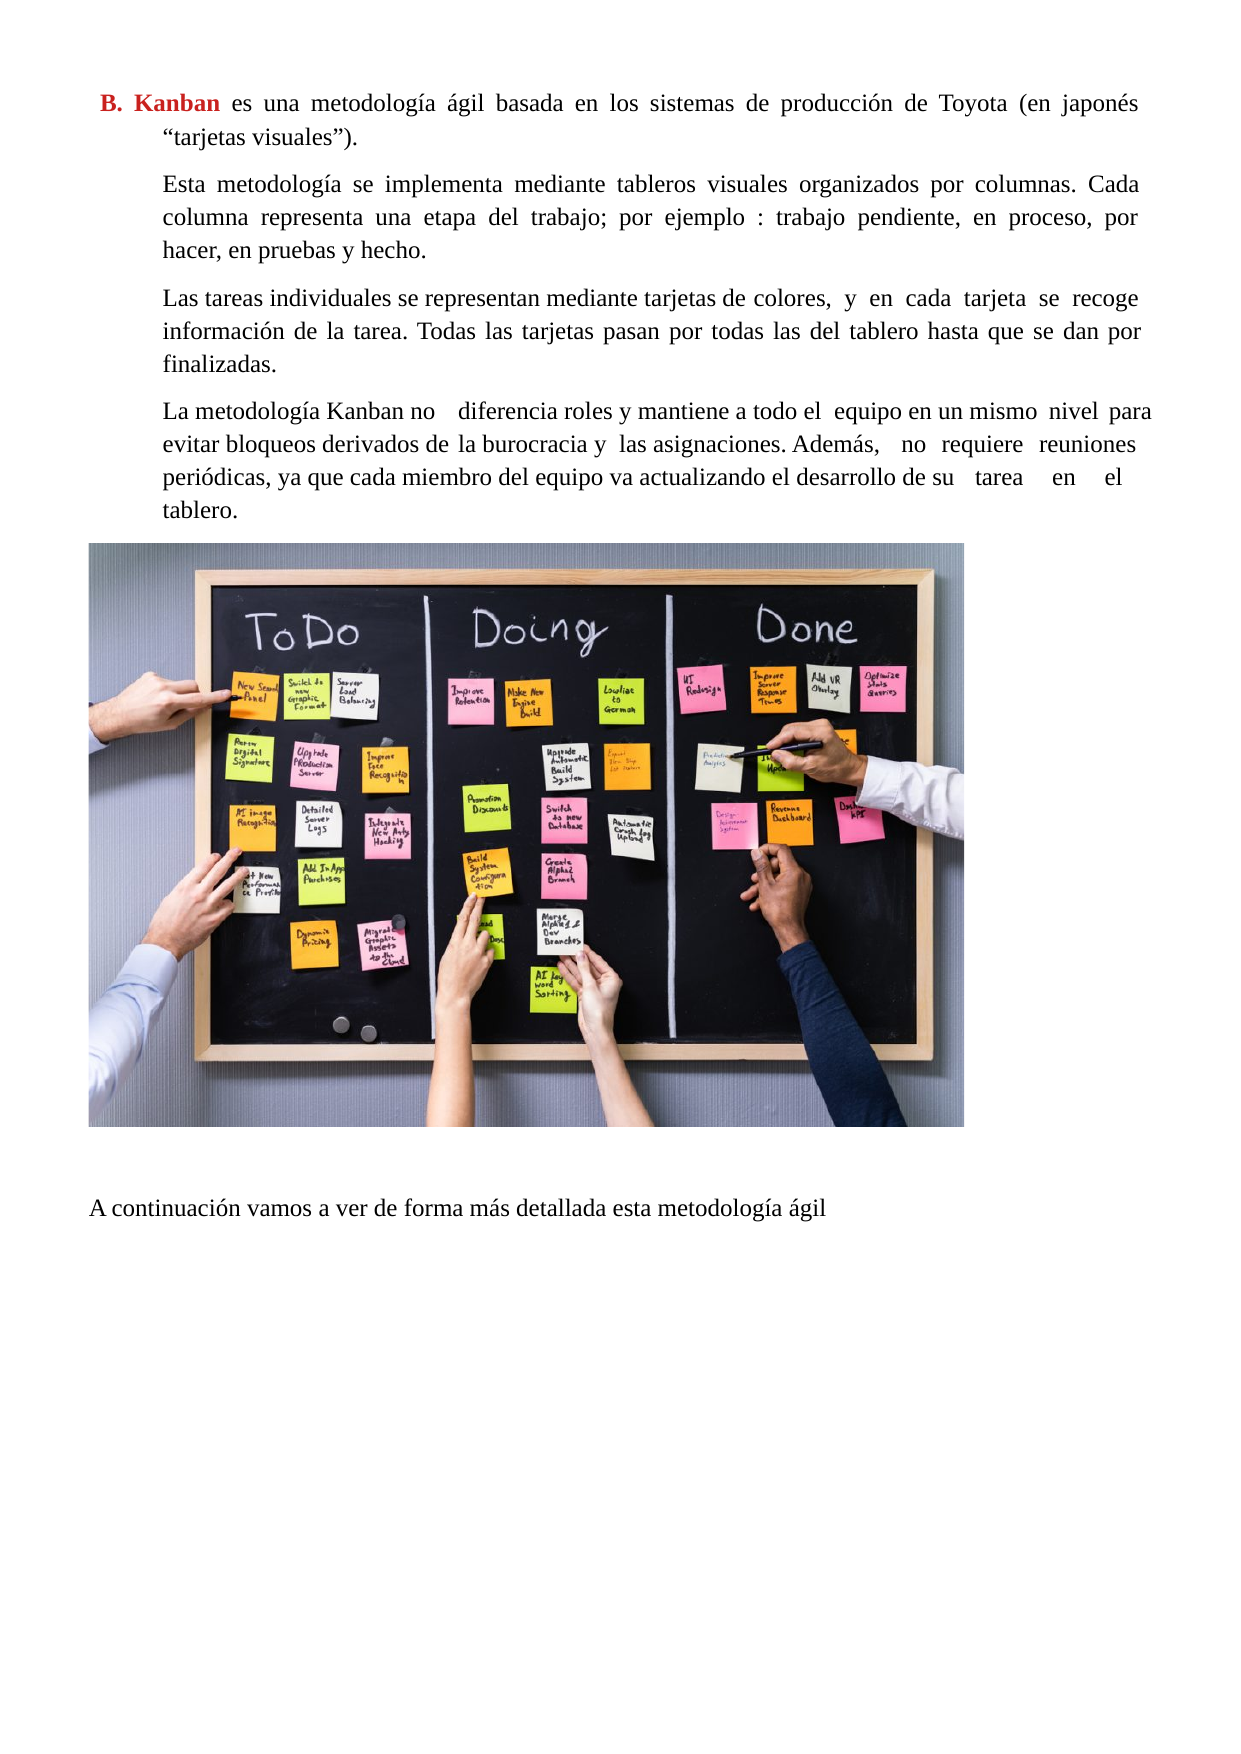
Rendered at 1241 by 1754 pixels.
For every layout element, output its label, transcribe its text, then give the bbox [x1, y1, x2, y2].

picture [88, 543, 965, 1127]
text Las tareas individuales se representan mediante tarjetas de colores, y en cada tarjeta se recoge información de la tarea. Todas las tarjetas pasan por todas las del tablero hasta que se dan por finalizadas. [88, 283, 1152, 378]
text La metodología Kanban no diferencia roles y mantiene a todo el equipo en un mismo nivel para evitar bloqueos derivados de la burocracia y las asignaciones. Además, no requiere reuniones periódicas, ya que cada miembro del equipo va actualizando el desarrollo de su tarea en el tablero. [88, 396, 1152, 524]
text Esta metodología se implementa mediante tableros visuales organizados por columnas. Cada columna representa una etapa del trabajo; por ejemplo : trabajo pendiente, en proceso, por hacer, en pruebas y hecho. [88, 169, 1152, 264]
text A continuación vamos a ver de forma más detallada esta metodología ágil [88, 1193, 1152, 1222]
text B. Kanban es una metodología ágil basada en los sistemas de producción de Toyota (en japonés “tarjetas visuales”). [88, 88, 1152, 150]
